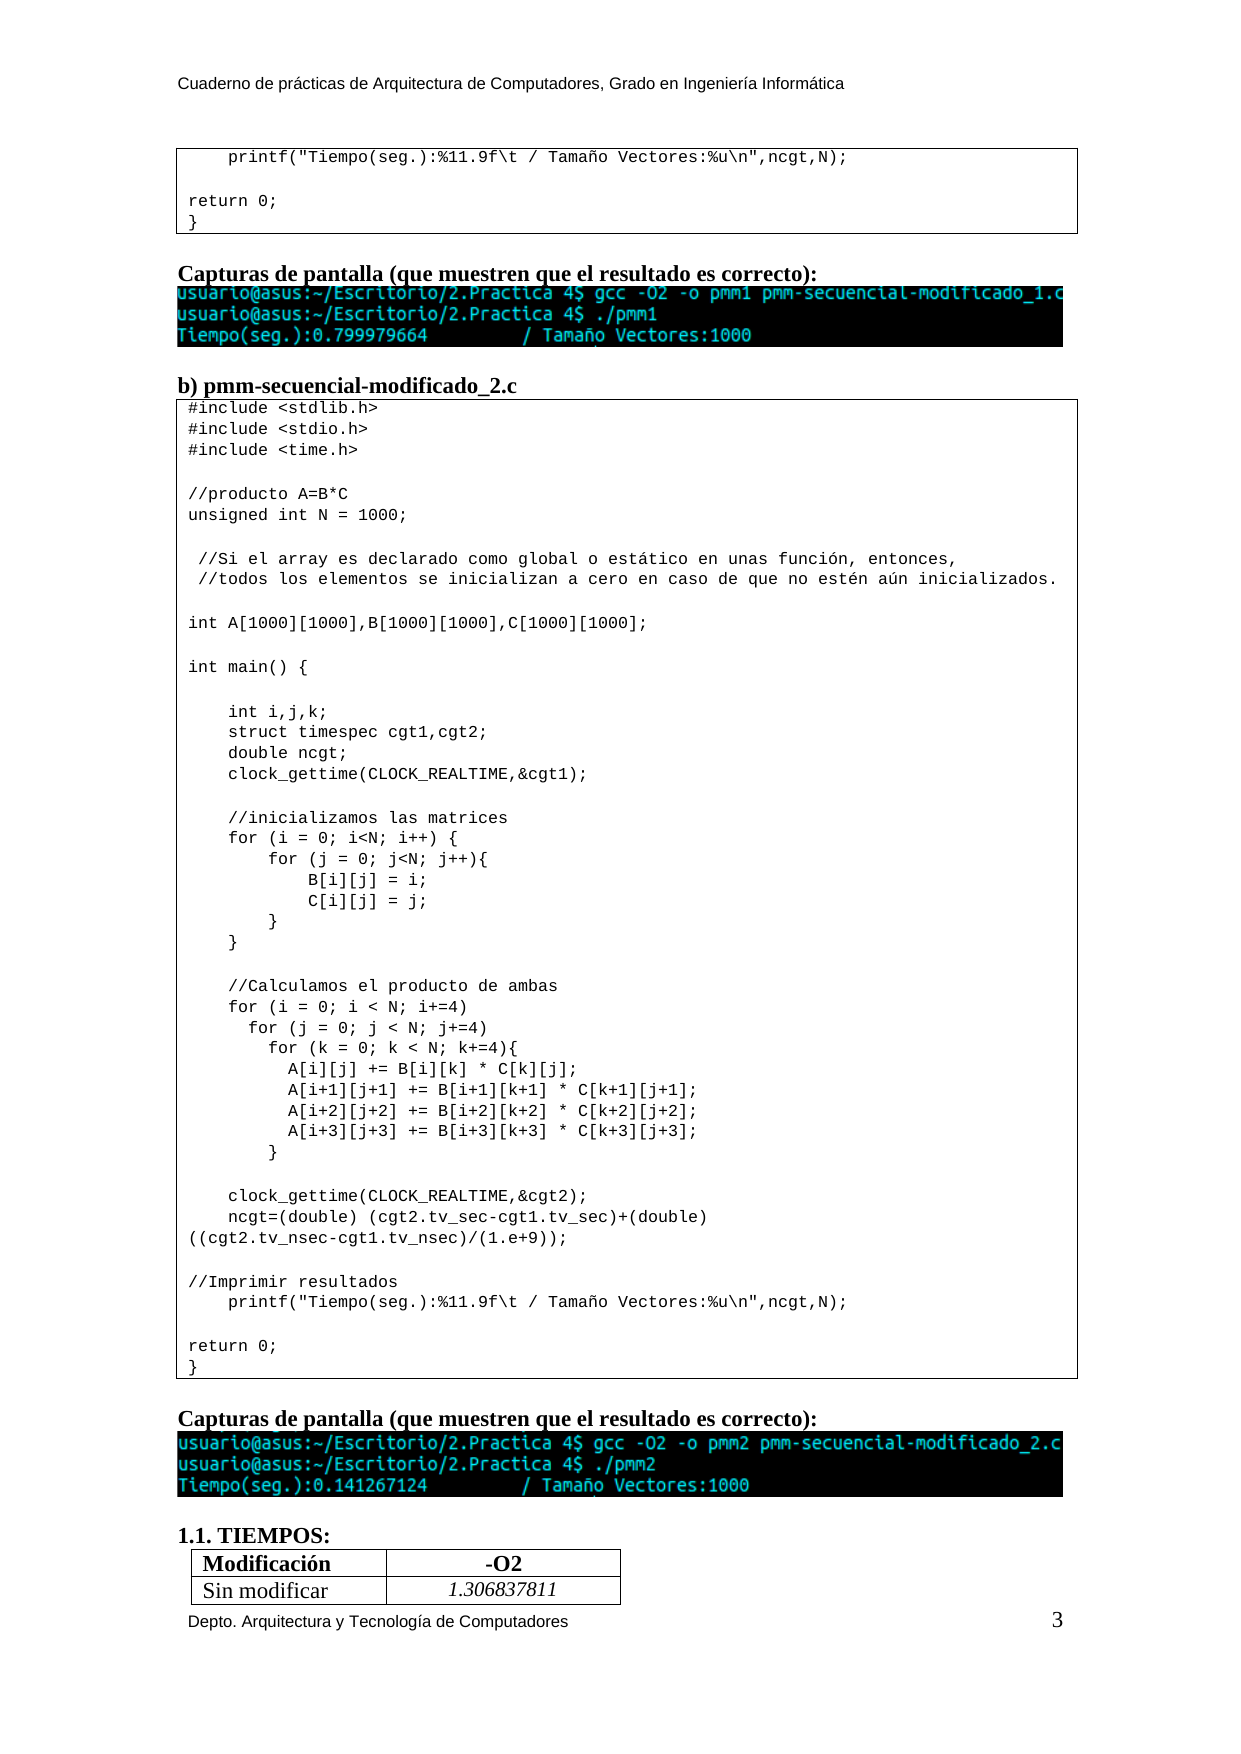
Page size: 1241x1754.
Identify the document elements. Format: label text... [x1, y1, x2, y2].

text 1.1. TIEMPOS: [177, 1522, 1063, 1549]
text b) pmm-secuencial-modificado_2.c [177, 372, 1063, 399]
table_header -O2 [387, 1550, 620, 1576]
picture [177, 286, 1063, 347]
table_header Modificación [192, 1550, 386, 1576]
text Capturas de pantalla (que muestren que el resultado es correcto): [177, 260, 1063, 286]
picture [177, 1431, 1063, 1497]
table_cell Sin modificar [192, 1577, 386, 1604]
table_header #include <stdlib.h> #include <stdio.h> #include <time.h> //producto A=B*C unsigned int N = 1000; //Si el array es declarado como global o estático en unas función, entonces, //todos los elementos se inicializan a cero en caso de que no estén aún inicializados. int A[1000][1000],B[1000][1000],C[1000][1000]; int main() { int i,j,k; struct timespec cgt1,cgt2; double ncgt; clock_gettime(CLOCK_REALTIME,&cgt1); //inicializamos las matrices for (i = 0; i<N; i++) { for (j = 0; j<N; j++){ B[i][j] = i; C[i][j] = j; } } //Calculamos el producto de ambas for (i = 0; i < N; i+=4) for (j = 0; j < N; j+=4) for (k = 0; k < N; k+=4){ A[i][j] += B[i][k] * C[k][j]; A[i+1][j+1] += B[i+1][k+1] * C[k+1][j+1]; A[i+2][j+2] += B[i+2][k+2] * C[k+2][j+2]; A[i+3][j+3] += B[i+3][k+3] * C[k+3][j+3]; } clock_gettime(CLOCK_REALTIME,&cgt2); ncgt=(double) (cgt2.tv_sec-cgt1.tv_sec)+(double) ((cgt2.tv_nsec-cgt1.tv_nsec)/(1.e+9)); //Imprimir resultados printf("Tiempo(seg.):%11.9f\t / Tamaño Vectores:%u\n",ncgt,N); return 0; } [177, 400, 1077, 1378]
table_cell 1.306837811 [387, 1577, 620, 1604]
text Capturas de pantalla (que muestren que el resultado es correcto): [177, 1405, 1063, 1431]
table_header printf("Tiempo(seg.):%11.9f\t / Tamaño Vectores:%u\n",ncgt,N); return 0; } [177, 149, 1077, 232]
